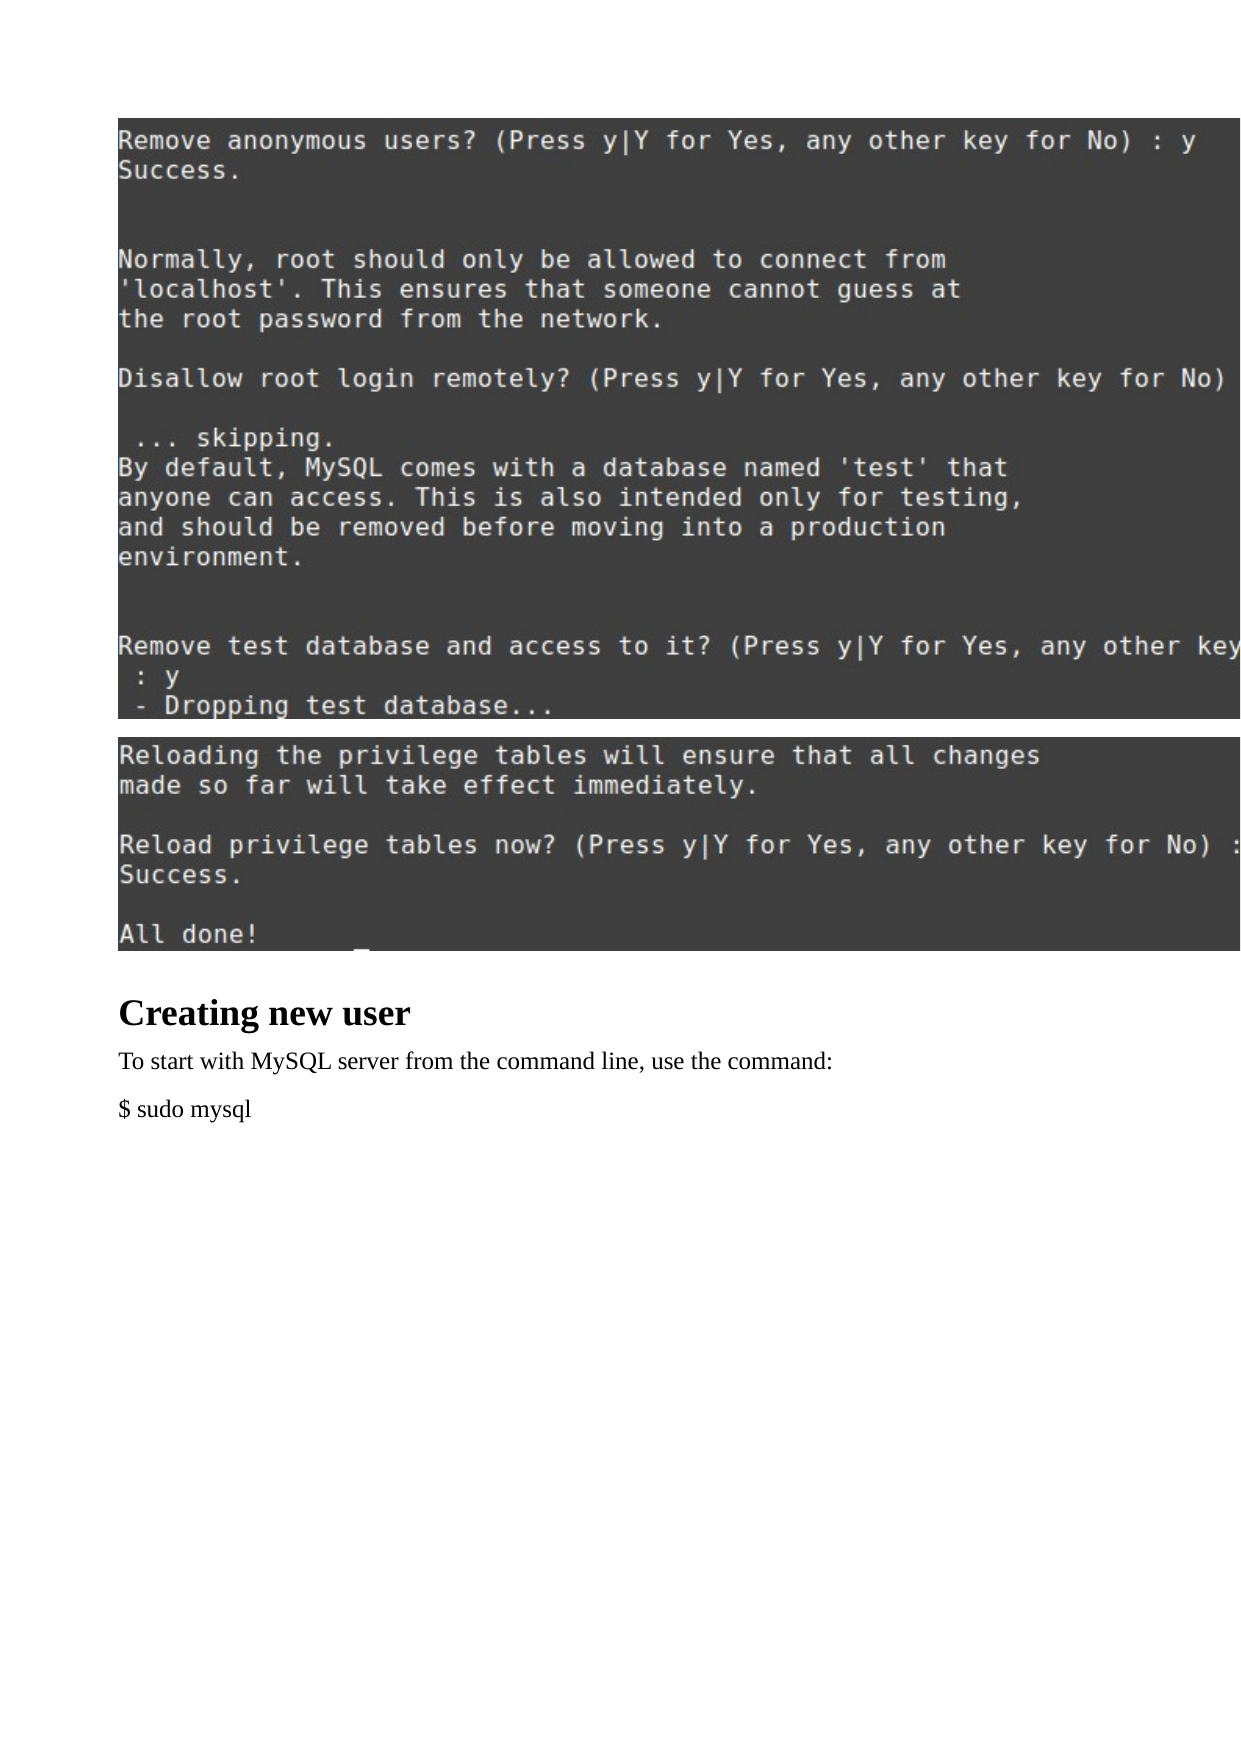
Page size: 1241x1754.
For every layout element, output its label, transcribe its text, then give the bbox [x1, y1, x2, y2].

subtitle Creating new user [118, 991, 1122, 1034]
picture [118, 737, 1241, 951]
text $ sudo mysql [118, 1094, 1122, 1123]
text To start with MySQL server from the command line, use the command: [118, 1046, 1122, 1075]
picture [118, 118, 1241, 719]
